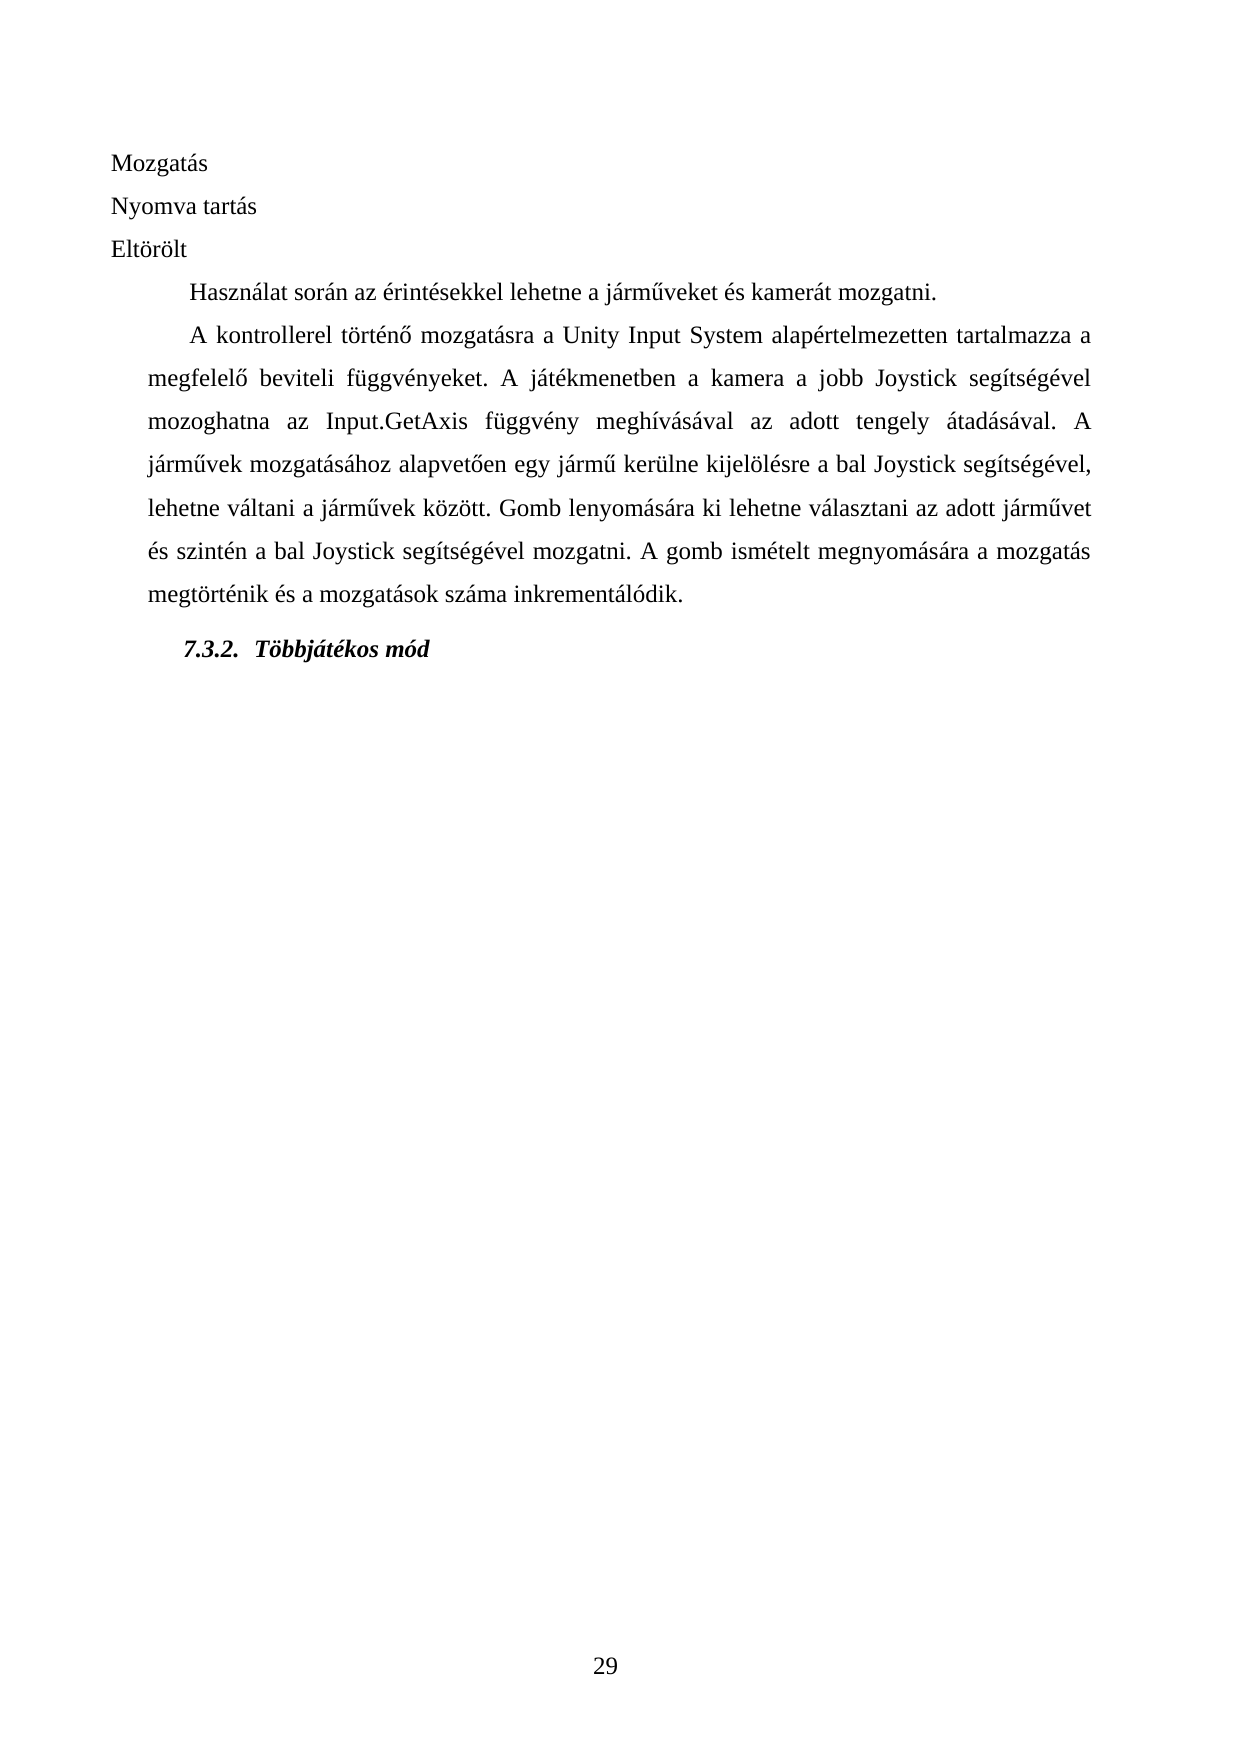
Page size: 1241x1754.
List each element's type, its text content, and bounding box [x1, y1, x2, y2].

subtitle Többjátékos mód [183, 634, 1092, 663]
text Eltörölt [111, 234, 1092, 263]
text A kontrollerel történő mozgatásra a Unity Input System alapértelmezetten tartalmazza a megfelelő beviteli függvényeket. A játékmenetben a kamera a jobb Joystick segítségével mozoghatna az Input.GetAxis függvény meghívásával az adott tengely átadásával. A járművek mozgatásához alapvetően egy jármű kerülne kijelölésre a bal Joystick segítségével, lehetne váltani a járművek között. Gomb lenyomására ki lehetne választani az adott járművet és szintén a bal Joystick segítségével mozgatni. A gomb ismételt megnyomására a mozgatás megtörténik és a mozgatások száma inkrementálódik. [148, 320, 1092, 608]
text Nyomva tartás [111, 191, 1092, 219]
text Mozgatás [111, 148, 1092, 176]
text Használat során az érintésekkel lehetne a járműveket és kamerát mozgatni. [148, 277, 1092, 306]
